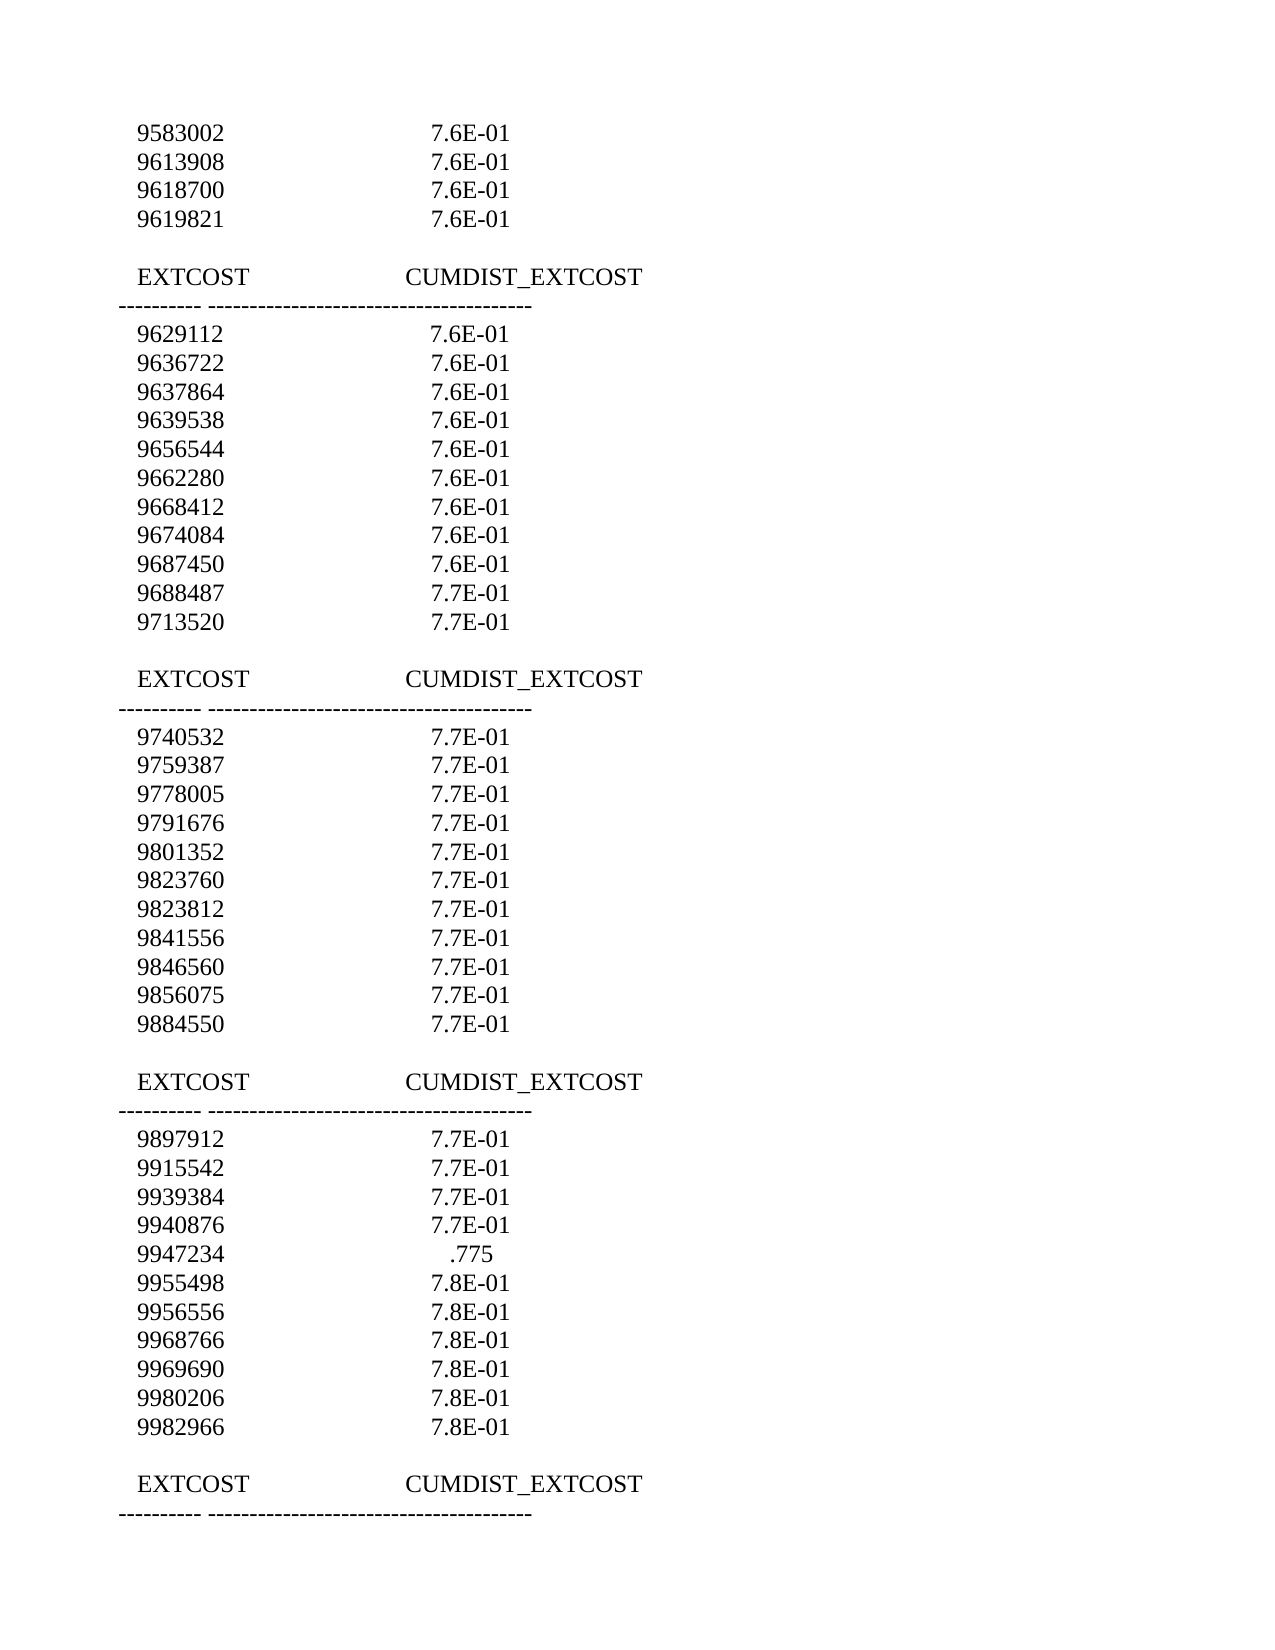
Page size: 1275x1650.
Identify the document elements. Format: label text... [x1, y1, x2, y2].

text 9897912 7.7E-01 [118, 1124, 1157, 1153]
text EXTCOST CUMDIST_EXTCOST [118, 262, 1157, 291]
text 9656544 7.6E-01 [118, 434, 1157, 463]
text 9637864 7.6E-01 [118, 377, 1157, 406]
text 9955498 7.8E-01 [118, 1268, 1157, 1297]
text 9884550 7.7E-01 [118, 1009, 1157, 1038]
text 9940876 7.7E-01 [118, 1211, 1157, 1239]
text ---------- --------------------------------------- [118, 1096, 1157, 1124]
text 9982966 7.8E-01 [118, 1412, 1157, 1441]
text 9956556 7.8E-01 [118, 1297, 1157, 1326]
text 9823812 7.7E-01 [118, 894, 1157, 923]
text 9619821 7.6E-01 [118, 204, 1157, 233]
text 9740532 7.7E-01 [118, 722, 1157, 751]
text 9688487 7.7E-01 [118, 578, 1157, 607]
text 9629112 7.6E-01 [118, 319, 1157, 348]
text 9801352 7.7E-01 [118, 837, 1157, 866]
text ---------- --------------------------------------- [118, 291, 1157, 319]
text 9915542 7.7E-01 [118, 1153, 1157, 1182]
text 9639538 7.6E-01 [118, 406, 1157, 434]
text 9778005 7.7E-01 [118, 779, 1157, 808]
text 9618700 7.6E-01 [118, 176, 1157, 204]
text EXTCOST CUMDIST_EXTCOST [118, 1067, 1157, 1096]
text 9759387 7.7E-01 [118, 751, 1157, 779]
text 9969690 7.8E-01 [118, 1354, 1157, 1383]
text 9980206 7.8E-01 [118, 1383, 1157, 1412]
text EXTCOST CUMDIST_EXTCOST [118, 1469, 1157, 1498]
text ---------- --------------------------------------- [118, 693, 1157, 722]
text 9846560 7.7E-01 [118, 952, 1157, 981]
text 9687450 7.6E-01 [118, 549, 1157, 578]
text 9939384 7.7E-01 [118, 1182, 1157, 1211]
text 9968766 7.8E-01 [118, 1326, 1157, 1354]
text 9791676 7.7E-01 [118, 808, 1157, 837]
text 9583002 7.6E-01 [118, 118, 1157, 147]
text 9674084 7.6E-01 [118, 521, 1157, 549]
text 9856075 7.7E-01 [118, 981, 1157, 1009]
text EXTCOST CUMDIST_EXTCOST [118, 664, 1157, 693]
text 9841556 7.7E-01 [118, 923, 1157, 952]
text 9613908 7.6E-01 [118, 147, 1157, 176]
text ---------- --------------------------------------- [118, 1498, 1157, 1527]
text 9823760 7.7E-01 [118, 866, 1157, 894]
text 9662280 7.6E-01 [118, 463, 1157, 492]
text 9636722 7.6E-01 [118, 348, 1157, 377]
text 9947234 .775 [118, 1239, 1157, 1268]
text 9668412 7.6E-01 [118, 492, 1157, 521]
text 9713520 7.7E-01 [118, 607, 1157, 636]
